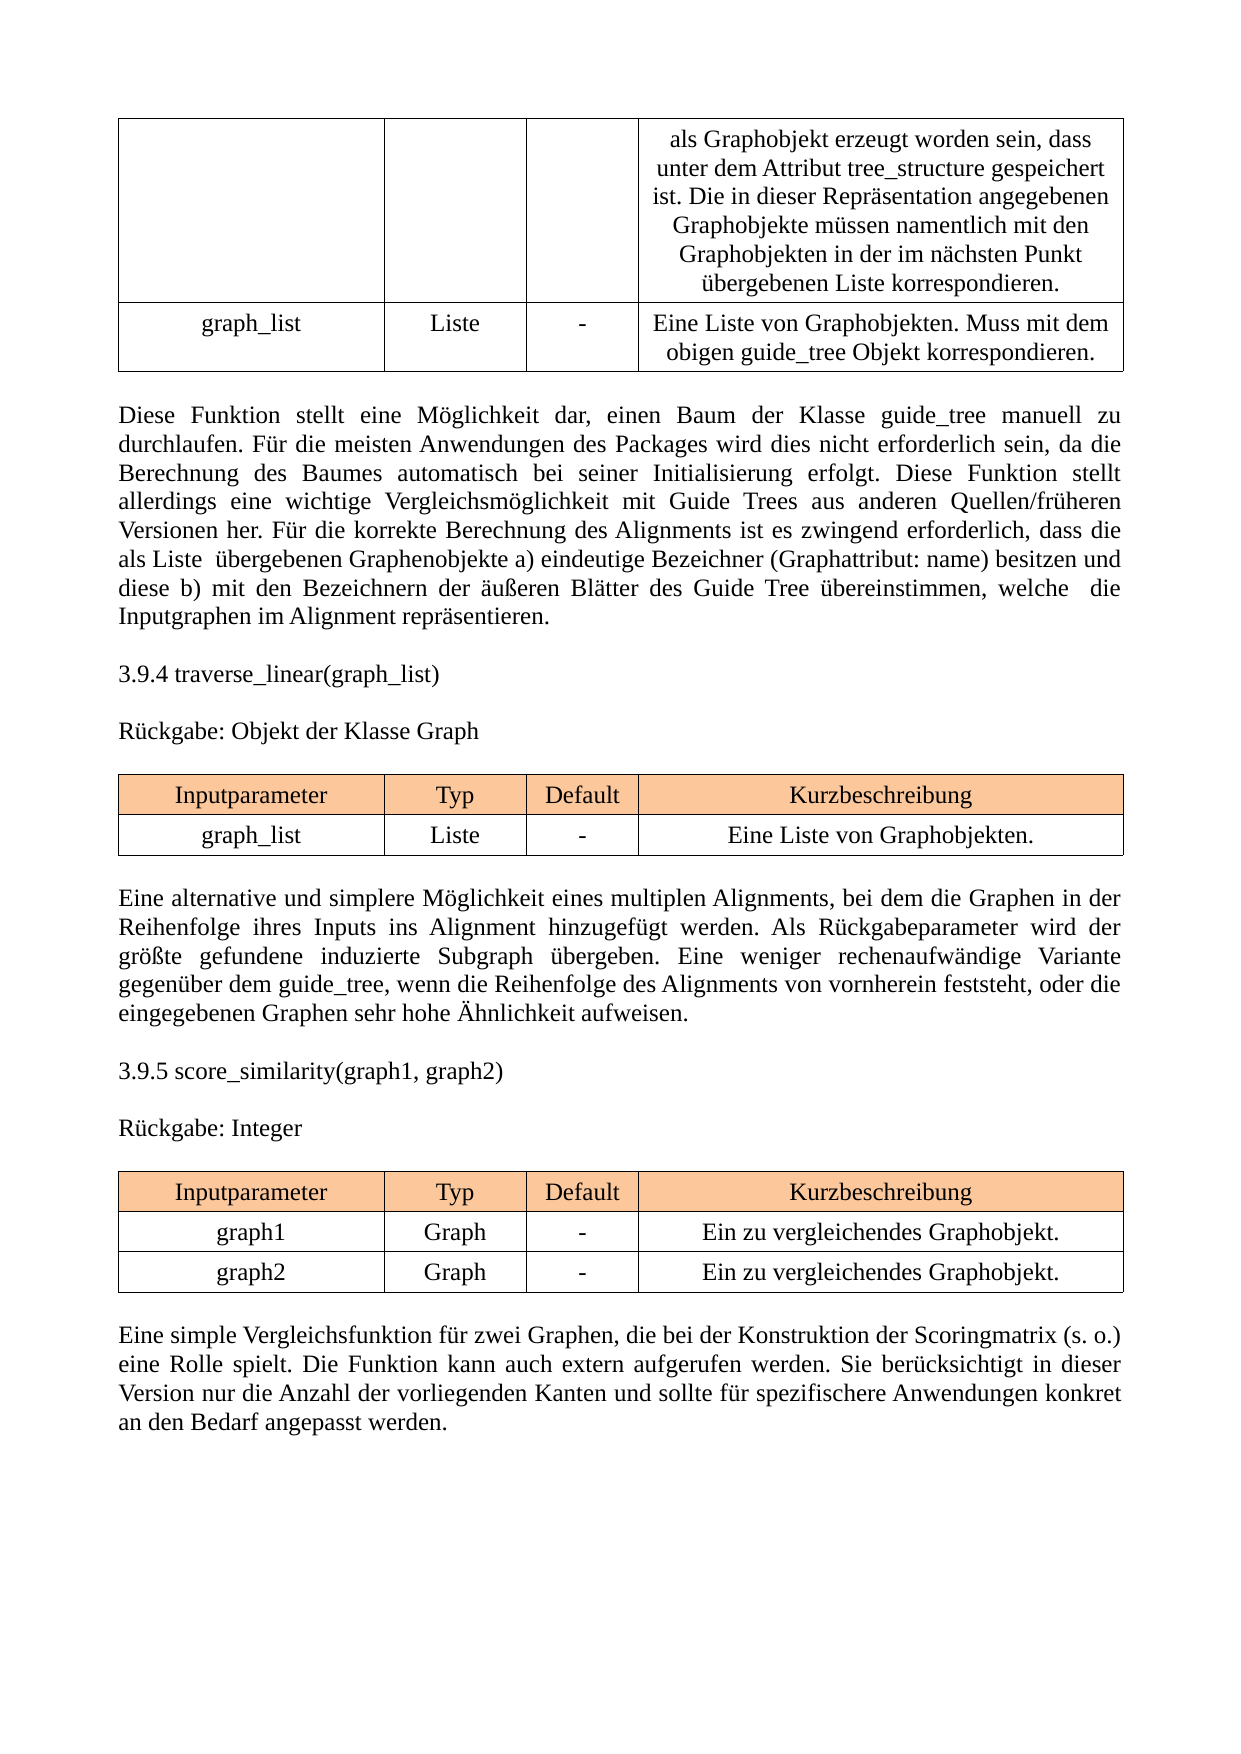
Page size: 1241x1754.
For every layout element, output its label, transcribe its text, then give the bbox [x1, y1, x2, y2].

table_cell [119, 119, 384, 302]
table_cell - [527, 303, 638, 371]
table_cell graph_list [119, 815, 384, 854]
table_cell graph1 [119, 1212, 384, 1251]
table_cell Liste [385, 303, 526, 371]
text Diese Funktion stellt eine Möglichkeit dar, einen Baum der Klasse guide_tree manuell zu durchlaufen. Für die meisten Anwendungen des Packages wird dies nicht erforderlich sein, da die Berechnung des Baumes automatisch bei seiner Initialisierung erfolgt. Diese Funktion stellt allerdings eine wichtige Vergleichsmöglichkeit mit Guide Trees aus anderen Quellen/früheren Versionen her. Für die korrekte Berechnung des Alignments ist es zwingend erforderlich, dass die als Liste übergebenen Graphenobjekte a) eindeutige Bezeichner (Graphattribut: name) besitzen und diese b) mit den Bezeichnern der äußeren Blätter des Guide Tree übereinstimmen, welche die Inputgraphen im Alignment repräsentieren. [118, 400, 1122, 630]
table_cell Eine Liste von Graphobjekten. [639, 815, 1123, 854]
text Eine alternative und simplere Möglichkeit eines multiplen Alignments, bei dem die Graphen in der Reihenfolge ihres Inputs ins Alignment hinzugefügt werden. Als Rückgabeparameter wird der größte gefundene induzierte Subgraph übergeben. Eine weniger rechenaufwändige Variante gegenüber dem guide_tree, wenn die Reihenfolge des Alignments von vornherein feststeht, oder die eingegebenen Graphen sehr hohe Ähnlichkeit aufweisen. [118, 883, 1122, 1027]
text 3.9.5 score_similarity(graph1, graph2) [118, 1056, 1122, 1084]
table_cell Graph [385, 1212, 526, 1251]
table_cell - [527, 1252, 638, 1292]
table_header Kurzbeschreibung [639, 775, 1123, 814]
table_cell Ein zu vergleichendes Graphobjekt. [639, 1252, 1123, 1292]
table_cell - [527, 1212, 638, 1251]
table_header Inputparameter [119, 1172, 384, 1211]
table_header Default [527, 775, 638, 814]
table_cell [385, 119, 526, 302]
table_cell graph_list [119, 303, 384, 371]
text Rückgabe: Integer [118, 1113, 1122, 1142]
table_cell Graph [385, 1252, 526, 1292]
table_cell - [527, 815, 638, 854]
table_header Kurzbeschreibung [639, 1172, 1123, 1211]
table_cell graph2 [119, 1252, 384, 1292]
text 3.9.4 traverse_linear(graph_list) [118, 659, 1122, 688]
table_header Typ [385, 775, 526, 814]
table_header Typ [385, 1172, 526, 1211]
table_cell als Graphobjekt erzeugt worden sein, dass unter dem Attribut tree_structure gespeichert ist. Die in dieser Repräsentation angegebenen Graphobjekte müssen namentlich mit den Graphobjekten in der im nächsten Punkt übergebenen Liste korrespondieren. [639, 119, 1123, 302]
table_cell Liste [385, 815, 526, 854]
text Rückgabe: Objekt der Klasse Graph [118, 716, 1122, 745]
table_header Default [527, 1172, 638, 1211]
table_header Inputparameter [119, 775, 384, 814]
text Eine simple Vergleichsfunktion für zwei Graphen, die bei der Konstruktion der Scoringmatrix (s. o.) eine Rolle spielt. Die Funktion kann auch extern aufgerufen werden. Sie berücksichtigt in dieser Version nur die Anzahl der vorliegenden Kanten und sollte für spezifischere Anwendungen konkret an den Bedarf angepasst werden. [118, 1321, 1122, 1436]
table_cell Eine Liste von Graphobjekten. Muss mit dem obigen guide_tree Objekt korrespondieren. [639, 303, 1123, 371]
table_cell Ein zu vergleichendes Graphobjekt. [639, 1212, 1123, 1251]
table_cell - [527, 119, 638, 302]
